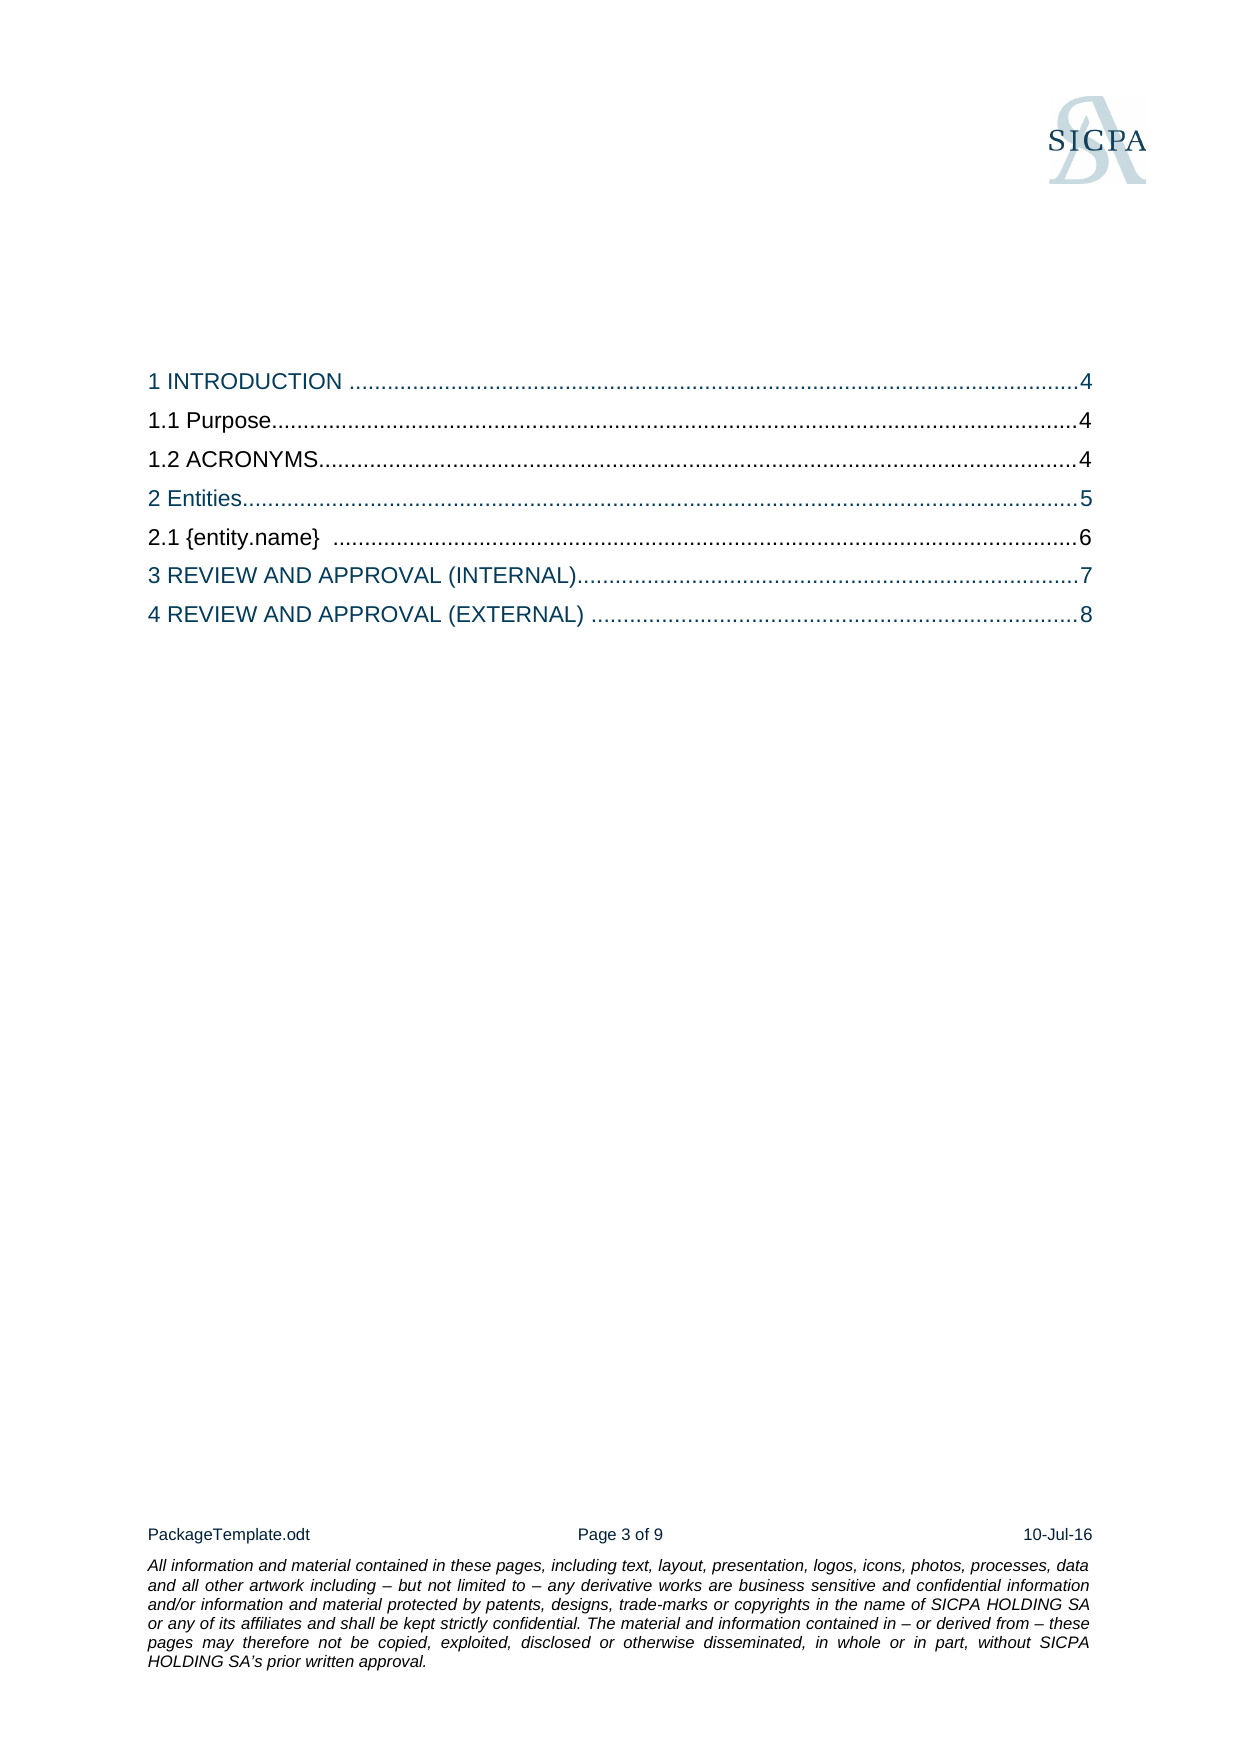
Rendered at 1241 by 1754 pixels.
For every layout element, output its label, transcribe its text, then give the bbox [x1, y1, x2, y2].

subtitle Table of Content [148, 308, 1092, 356]
text 3 REVIEW AND APPROVAL (INTERNAL) 7 [148, 562, 1092, 589]
text 2.1 {entity.name} 6 [148, 524, 1092, 550]
text 1.2 ACRONYMS 4 [148, 446, 1092, 472]
text 1.1 Purpose 4 [148, 407, 1092, 433]
text 2 Entities 5 [148, 485, 1092, 511]
text 4 REVIEW AND APPROVAL (EXTERNAL) 8 [148, 601, 1092, 628]
text 1 INTRODUCTION 4 [148, 368, 1092, 394]
picture [1049, 96, 1147, 184]
